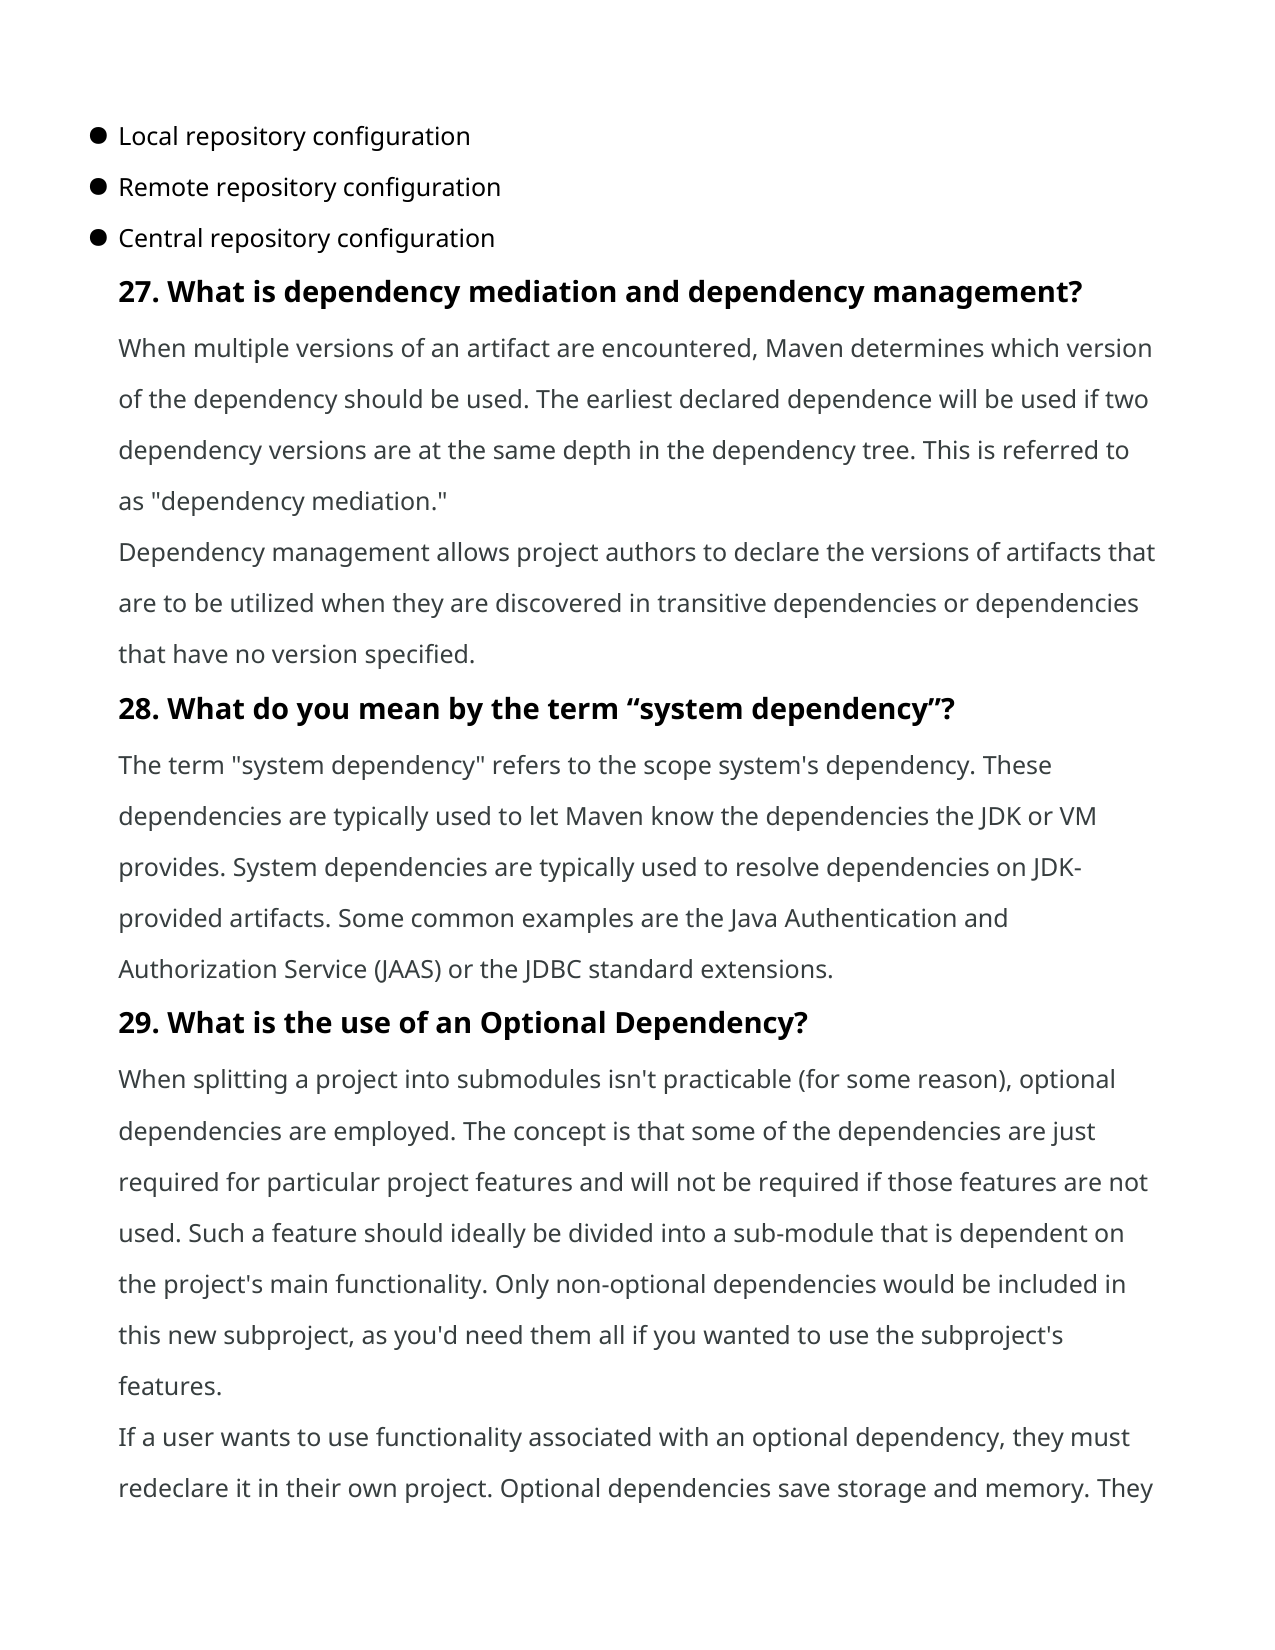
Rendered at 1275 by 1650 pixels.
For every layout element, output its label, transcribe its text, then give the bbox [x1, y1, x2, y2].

list Local repository configuration [118, 118, 1157, 152]
subtitle 28. What do you mean by the term “system dependency”? [118, 688, 1157, 728]
subtitle 27. What is dependency mediation and dependency management? [118, 271, 1157, 311]
text Dependency management allows project authors to declare the versions of artifacts that are to be utilized when they are discovered in transitive dependencies or dependencies that have no version specified. [118, 535, 1157, 671]
text The term "system dependency" refers to the scope system's dependency. These dependencies are typically used to let Maven know the dependencies the JDK or VM provides. System dependencies are typically used to resolve dependencies on JDK-provided artifacts. Some common examples are the Java Authentication and Authorization Service (JAAS) or the JDBC standard extensions. [118, 747, 1157, 986]
subtitle 29. What is the use of an Optional Dependency? [118, 1003, 1157, 1042]
text If a user wants to use functionality associated with an optional dependency, they must redeclare it in their own project. Optional dependencies save storage and memory. They [118, 1419, 1157, 1504]
list Central repository configuration [118, 220, 1157, 254]
text When multiple versions of an artifact are encountered, Maven determines which version of the dependency should be used. The earliest declared dependence will be used if two dependency versions are at the same depth in the dependency tree. This is referred to as "dependency mediation." [118, 331, 1157, 518]
list Remote repository configuration [118, 169, 1157, 203]
text When splitting a project into submodules isn't practicable (for some reason), optional dependencies are employed. The concept is that some of the dependencies are just required for particular project features and will not be required if those features are not used. Such a feature should ideally be divided into a sub-module that is dependent on the project's main functionality. Only non-optional dependencies would be included in this new subproject, as you'd need them all if you wanted to use the subproject's features. [118, 1062, 1157, 1402]
